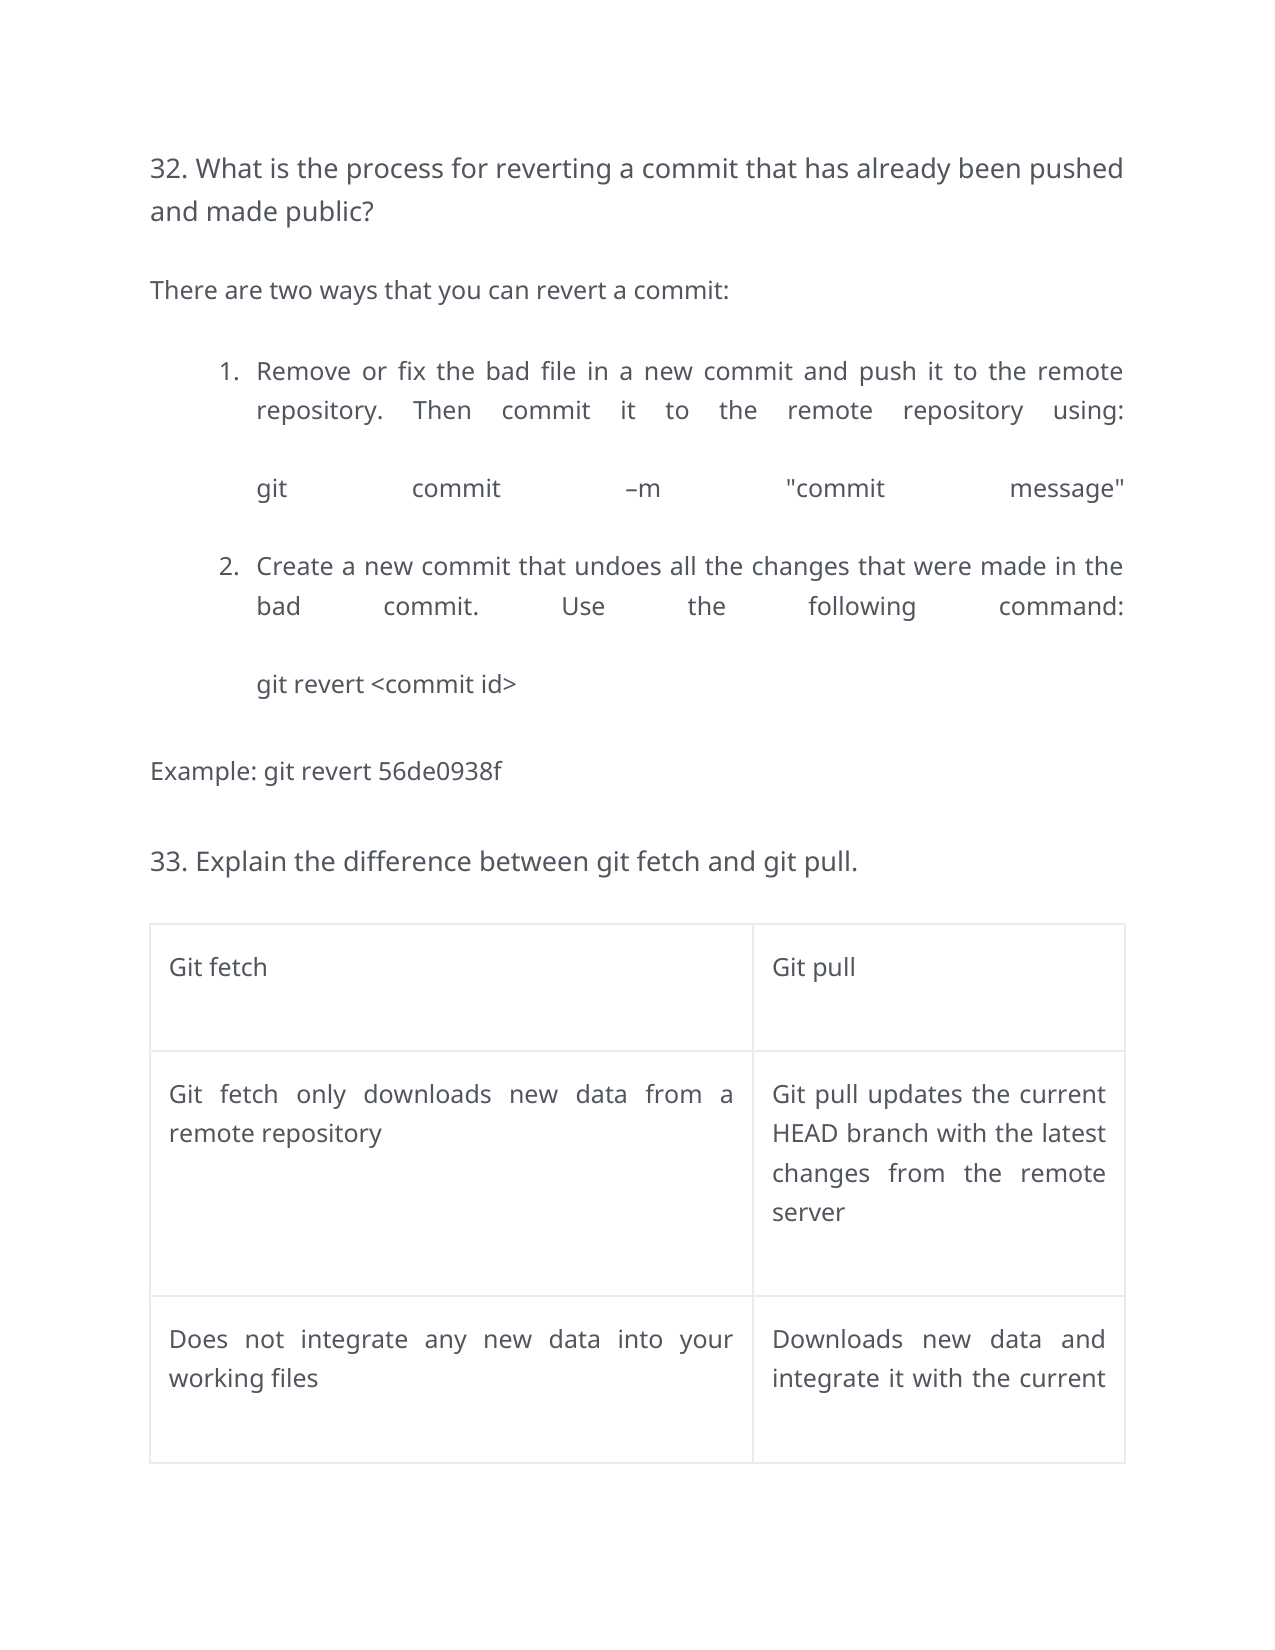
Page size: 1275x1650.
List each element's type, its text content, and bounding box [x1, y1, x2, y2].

text There are two ways that you can revert a commit: [150, 272, 1125, 306]
table_header Git pull [754, 925, 1124, 1050]
table_cell Does not integrate any new data into your working files [151, 1297, 752, 1462]
text Example: git revert 56de0938f [150, 753, 1125, 788]
list Remove or fix the bad file in a new commit and push it to the remote repository. Then commit it to the remote repository using: git commit –m "commit message" [219, 353, 1125, 544]
table_cell Git fetch only downloads new data from a remote repository [151, 1052, 752, 1295]
table_cell Git pull updates the current HEAD branch with the latest changes from the remote server [754, 1052, 1124, 1295]
subtitle 33. Explain the difference between git fetch and git pull. [150, 843, 1125, 879]
table_cell Downloads new data and integrate it with the current [754, 1297, 1124, 1462]
subtitle 32. What is the process for reverting a commit that has already been pushed and made public? [150, 150, 1125, 229]
table_header Git fetch [151, 925, 752, 1050]
list Create a new commit that undoes all the changes that were made in the bad commit. Use the following command: git revert <commit id> [219, 549, 1125, 701]
